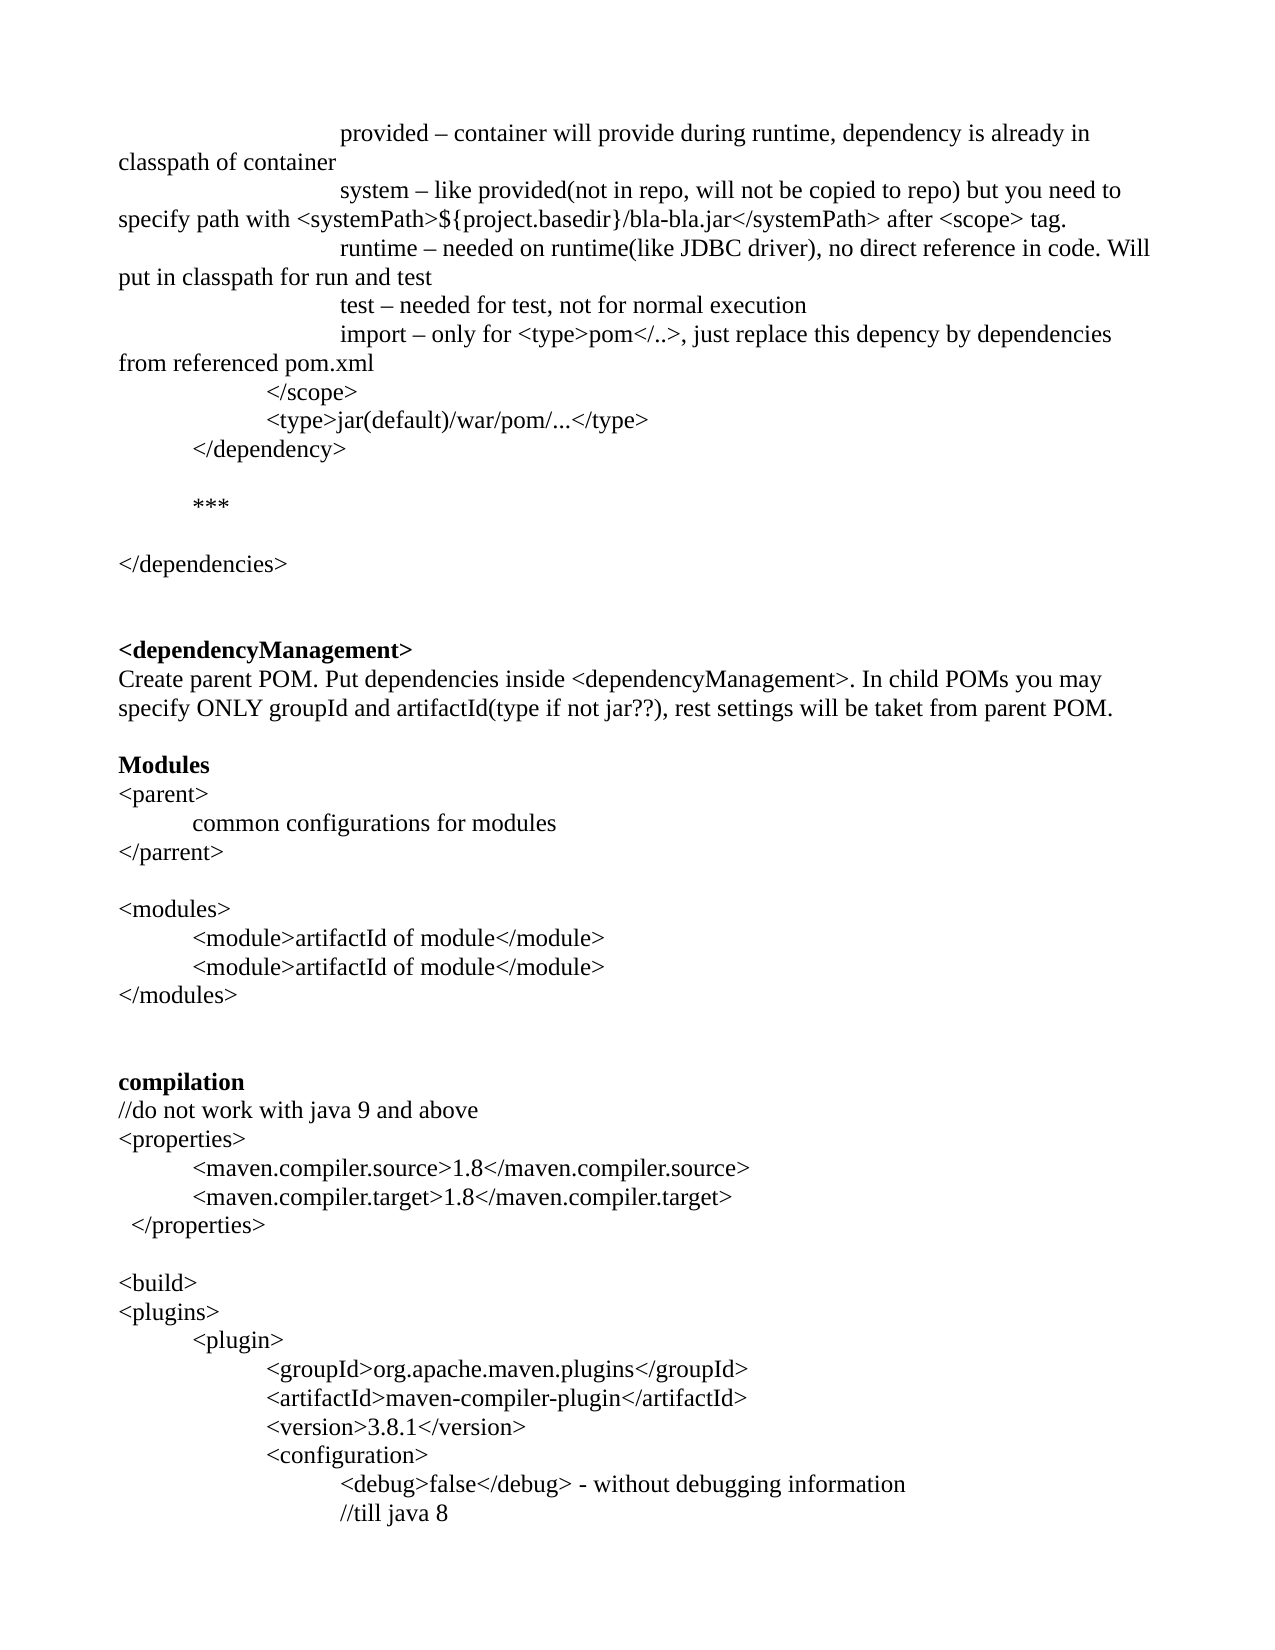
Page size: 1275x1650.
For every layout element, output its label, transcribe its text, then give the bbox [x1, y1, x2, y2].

text </dependency> [118, 434, 1157, 463]
text Create parent POM. Put dependencies inside <dependencyManagement>. In child POMs you may specify ONLY groupId and artifactId(type if not jar??), rest settings will be taket from parent POM. [118, 664, 1157, 722]
text <module>artifactId of module</module> [118, 952, 1157, 981]
text system – like provided(not in repo, will not be copied to repo) but you need to specify path with <systemPath>${project.basedir}/bla-bla.jar</systemPath> after <scope> tag. [118, 176, 1157, 233]
text <maven.compiler.target>1.8</maven.compiler.target> [118, 1182, 1157, 1211]
text <version>3.8.1</version> [118, 1412, 1157, 1441]
text <groupId>org.apache.maven.plugins</groupId> [118, 1354, 1157, 1383]
text <build> [118, 1268, 1157, 1297]
text <modules> [118, 894, 1157, 923]
text <artifactId>maven-compiler-plugin</artifactId> [118, 1383, 1157, 1412]
text *** [118, 492, 1157, 521]
text common configurations for modules [118, 808, 1157, 837]
text </dependencies> [118, 549, 1157, 578]
text </scope> [118, 377, 1157, 406]
text <parent> [118, 779, 1157, 808]
text <maven.compiler.source>1.8</maven.compiler.source> [118, 1153, 1157, 1182]
text <debug>false</debug> - without debugging information [118, 1469, 1157, 1498]
text runtime – needed on runtime(like JDBC driver), no direct reference in code. Will put in classpath for run and test [118, 233, 1157, 291]
text import – only for <type>pom</..>, just replace this depency by dependencies from referenced pom.xml [118, 319, 1157, 377]
text test – needed for test, not for normal execution [118, 291, 1157, 319]
text </parrent> [118, 837, 1157, 866]
text //do not work with java 9 and above [118, 1096, 1157, 1124]
text <module>artifactId of module</module> [118, 923, 1157, 952]
text <type>jar(default)/war/pom/...</type> [118, 406, 1157, 434]
text provided – container will provide during runtime, dependency is already in classpath of container [118, 118, 1157, 176]
text <dependencyManagement> [118, 636, 1157, 664]
text //till java 8 [118, 1498, 1157, 1527]
text <plugin> [118, 1326, 1157, 1354]
text <plugins> [118, 1297, 1157, 1326]
text </modules> [118, 981, 1157, 1009]
text compilation [118, 1067, 1157, 1096]
text Modules [118, 751, 1157, 779]
text <properties> [118, 1124, 1157, 1153]
text <configuration> [118, 1441, 1157, 1469]
text </properties> [118, 1211, 1157, 1239]
